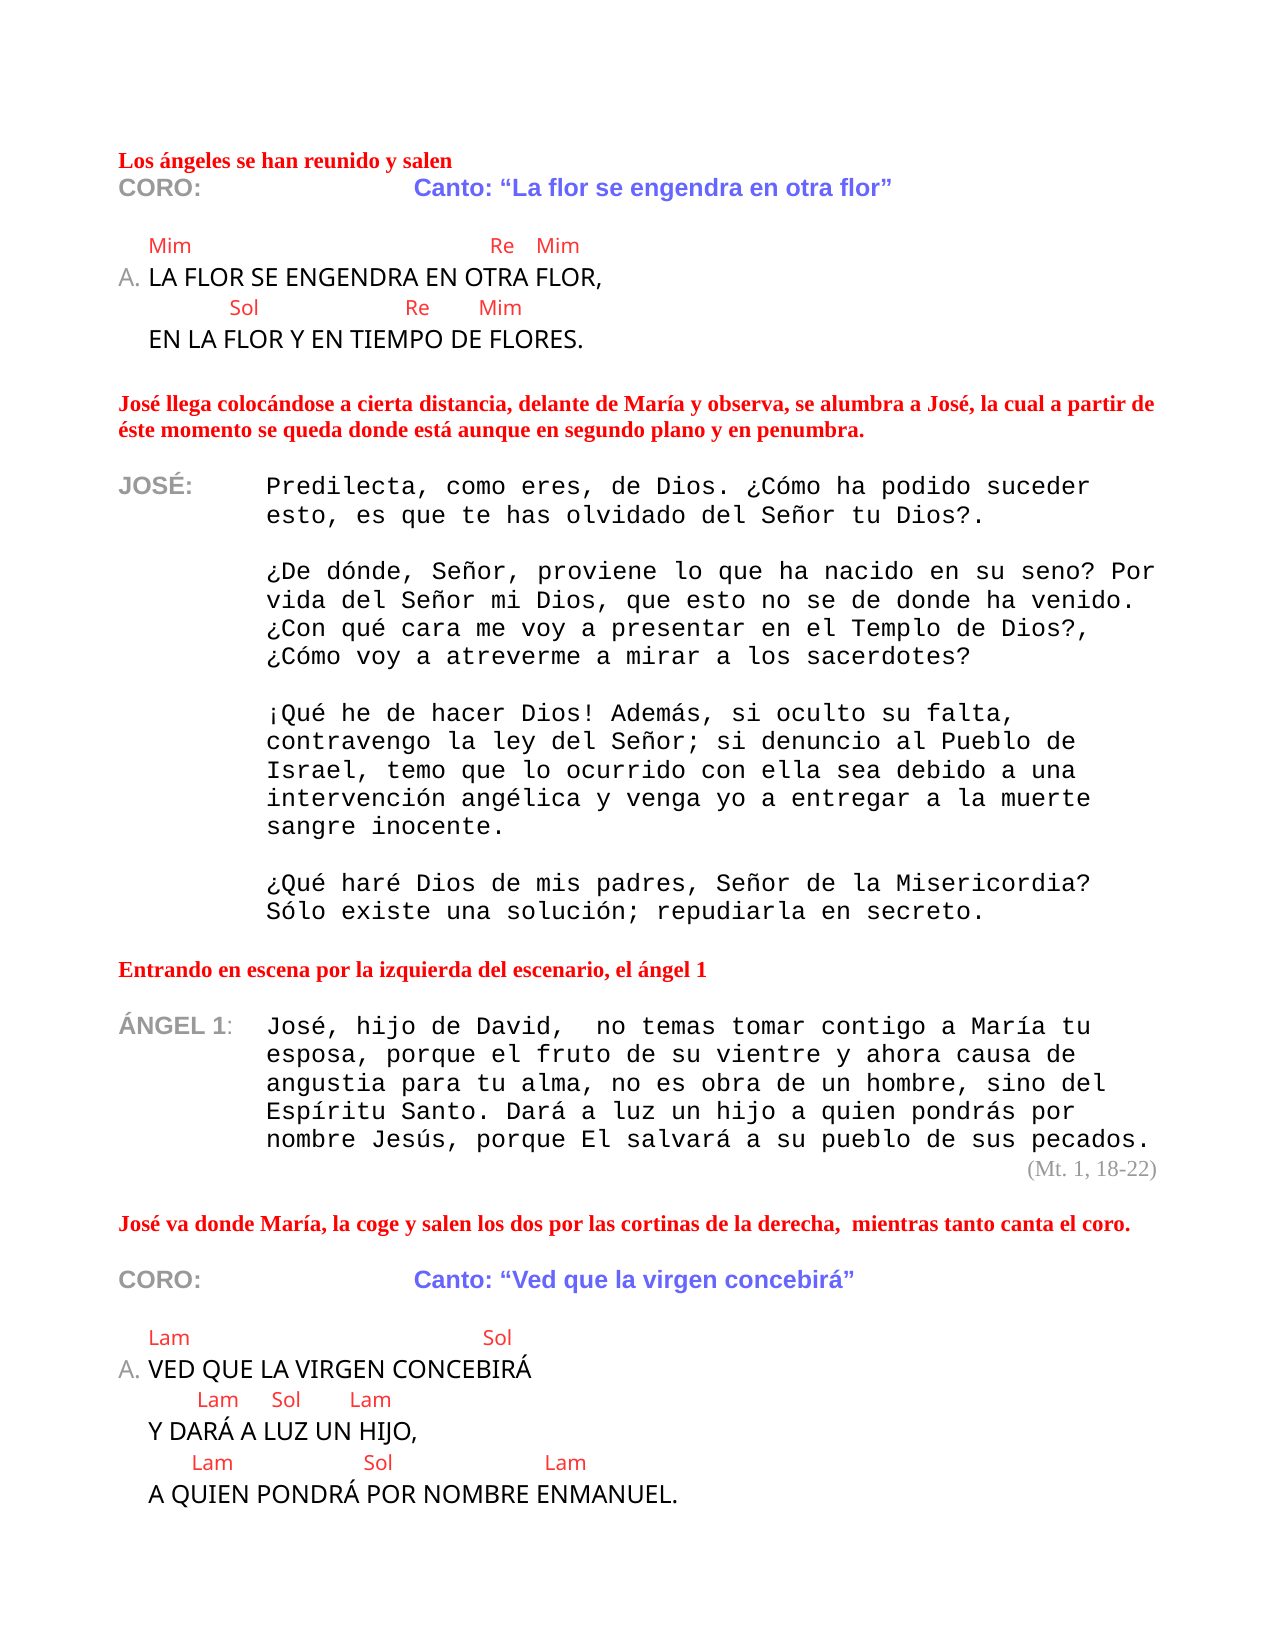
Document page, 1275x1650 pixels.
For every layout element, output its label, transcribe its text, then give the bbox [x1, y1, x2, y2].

text A. LA FLOR SE ENGENDRA EN OTRA FLOR, [118, 259, 1157, 293]
text A. VED QUE LA VIRGEN CONCEBIRÁ [118, 1351, 1157, 1386]
text ÁNGEL 1: José, hijo de David, no temas tomar contigo a María tu esposa, porque el fruto de su vientre y ahora causa de angustia para tu alma, no es obra de un hombre, sino del Espíritu Santo. Dará a luz un hijo a quien pondrás por nombre Jesús, porque El salvará a su pueblo de sus pecados. [118, 1011, 1157, 1155]
text ¿De dónde, Señor, proviene lo que ha nacido en su seno? Por vida del Señor mi Dios, que esto no se de donde ha venido. ¿Con qué cara me voy a presentar en el Templo de Dios?, ¿Cómo voy a atreverme a mirar a los sacerdotes? [118, 559, 1157, 672]
text Entrando en escena por la izquierda del escenario, el ángel 1 [118, 956, 1157, 982]
text Lam Sol [118, 1323, 1157, 1351]
text Lam Sol Lam [118, 1386, 1157, 1414]
text CORO: Canto: “Ved que la virgen concebirá” [118, 1266, 1157, 1294]
text A QUIEN PONDRÁ POR NOMBRE ENMANUEL. [118, 1476, 1157, 1511]
text Sol Re Mim [118, 293, 1157, 322]
text CORO: Canto: “La flor se engendra en otra flor” [118, 173, 1157, 202]
text Y DARÁ A LUZ UN HIJO, [118, 1414, 1157, 1448]
text JOSÉ: Predilecta, como eres, de Dios. ¿Cómo ha podido suceder esto, es que te has olvidado del Señor tu Dios?. [118, 471, 1157, 531]
text ¿Qué haré Dios de mis padres, Señor de la Misericordia? Sólo existe una solución; repudiarla en secreto. [118, 871, 1157, 927]
text José va donde María, la coge y salen los dos por las cortinas de la derecha, mientras tanto canta el coro. [118, 1210, 1157, 1237]
text Los ángeles se han reunido y salen [118, 147, 1157, 173]
text José llega colocándose a cierta distancia, delante de María y observa, se alumbra a José, la cual a partir de éste momento se queda donde está aunque en segundo plano y en penumbra. [118, 390, 1157, 442]
text (Mt. 1, 18-22) [118, 1155, 1157, 1182]
text Mim Re Mim [118, 231, 1157, 259]
text EN LA FLOR Y EN TIEMPO DE FLORES. [118, 322, 1157, 356]
text Lam Sol Lam [118, 1448, 1157, 1476]
text ¡Qué he de hacer Dios! Además, si oculto su falta, contravengo la ley del Señor; si denuncio al Pueblo de Israel, temo que lo ocurrido con ella sea debido a una intervención angélica y venga yo a entregar a la muerte sangre inocente. [118, 701, 1157, 842]
